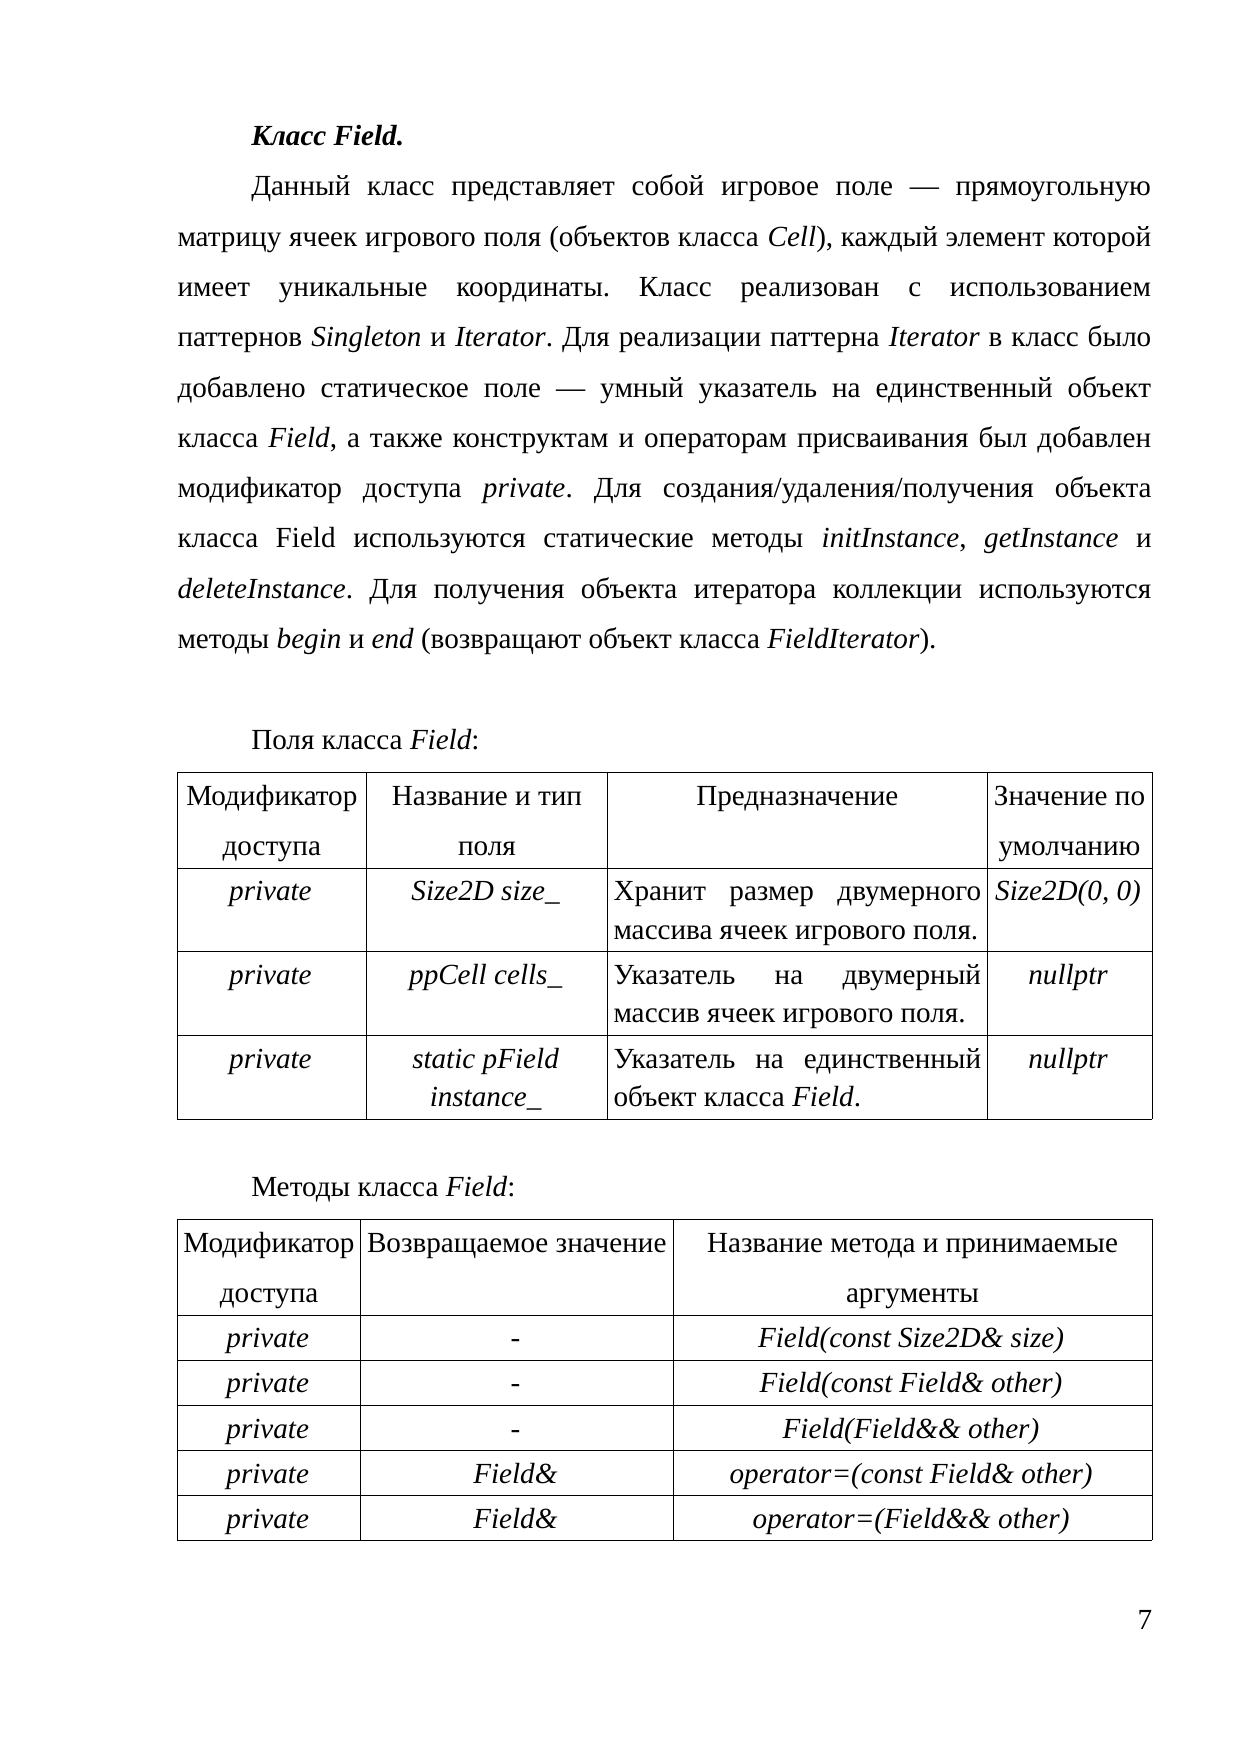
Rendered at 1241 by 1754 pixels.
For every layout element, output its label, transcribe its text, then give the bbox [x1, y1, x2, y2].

table_cell nullptr [988, 1036, 1152, 1118]
table_cell private [178, 1451, 360, 1495]
table_cell private [178, 1036, 366, 1118]
table_cell Field(const Field& other) [674, 1361, 1152, 1405]
table_header Возвращаемое значение [361, 1220, 673, 1315]
table_cell private [178, 1316, 360, 1360]
table_header Название метода и принимаемые аргументы [674, 1220, 1152, 1315]
table_cell private [178, 1406, 360, 1450]
table_cell - [361, 1316, 673, 1360]
table_cell - [361, 1406, 673, 1450]
table_header Значение по умолчанию [988, 773, 1152, 868]
table_cell Size2D(0, 0) [988, 869, 1152, 951]
text Поля класса Field: [177, 722, 1152, 755]
table_cell private [178, 869, 366, 951]
table_cell Size2D size_ [367, 869, 607, 951]
table_cell Field& [361, 1496, 673, 1540]
text Методы класса Field: [177, 1169, 1152, 1202]
table_cell Указатель на двумерный массив ячеек игрового поля. [608, 952, 987, 1035]
table_cell - [361, 1361, 673, 1405]
table_cell private [178, 1361, 360, 1405]
text Данный класс представляет собой игровое поле — прямоугольную матрицу ячеек игрового поля (объектов класса Cell), каждый элемент которой имеет уникальные координаты. Класс реализован с использованием паттернов Singleton и Iterator. Для реализации паттерна Iterator в класс было добавлено статическое поле — умный указатель на единственный объект класса Field, а также конструктам и операторам присваивания был добавлен модификатор доступа private. Для создания/удаления/получения объекта класса Field используются статические методы initInstance, getInstance и deleteInstance. Для получения объекта итератора коллекции используются методы begin и end (возвращают объект класса FieldIterator). [177, 168, 1152, 655]
table_cell Хранит размер двумерного массива ячеек игрового поля. [608, 869, 987, 951]
subtitle Класс Field. [177, 118, 1152, 152]
table_cell operator=(Field&& other) [674, 1496, 1152, 1540]
table_cell Field(const Size2D& size) [674, 1316, 1152, 1360]
table_cell private [178, 952, 366, 1035]
table_cell private [178, 1496, 360, 1540]
table_cell nullptr [988, 952, 1152, 1035]
table_cell Field(Field&& other) [674, 1406, 1152, 1450]
table_cell Указатель на единственный объект класса Field. [608, 1036, 987, 1118]
table_header Модификатор доступа [178, 1220, 360, 1315]
table_cell ppCell cells_ [367, 952, 607, 1035]
table_cell static pField instance_ [367, 1036, 607, 1118]
table_header Модификатор доступа [178, 773, 366, 868]
table_cell Field& [361, 1451, 673, 1495]
table_header Название и тип поля [367, 773, 607, 868]
table_cell operator=(const Field& other) [674, 1451, 1152, 1495]
table_header Предназначение [608, 773, 987, 868]
